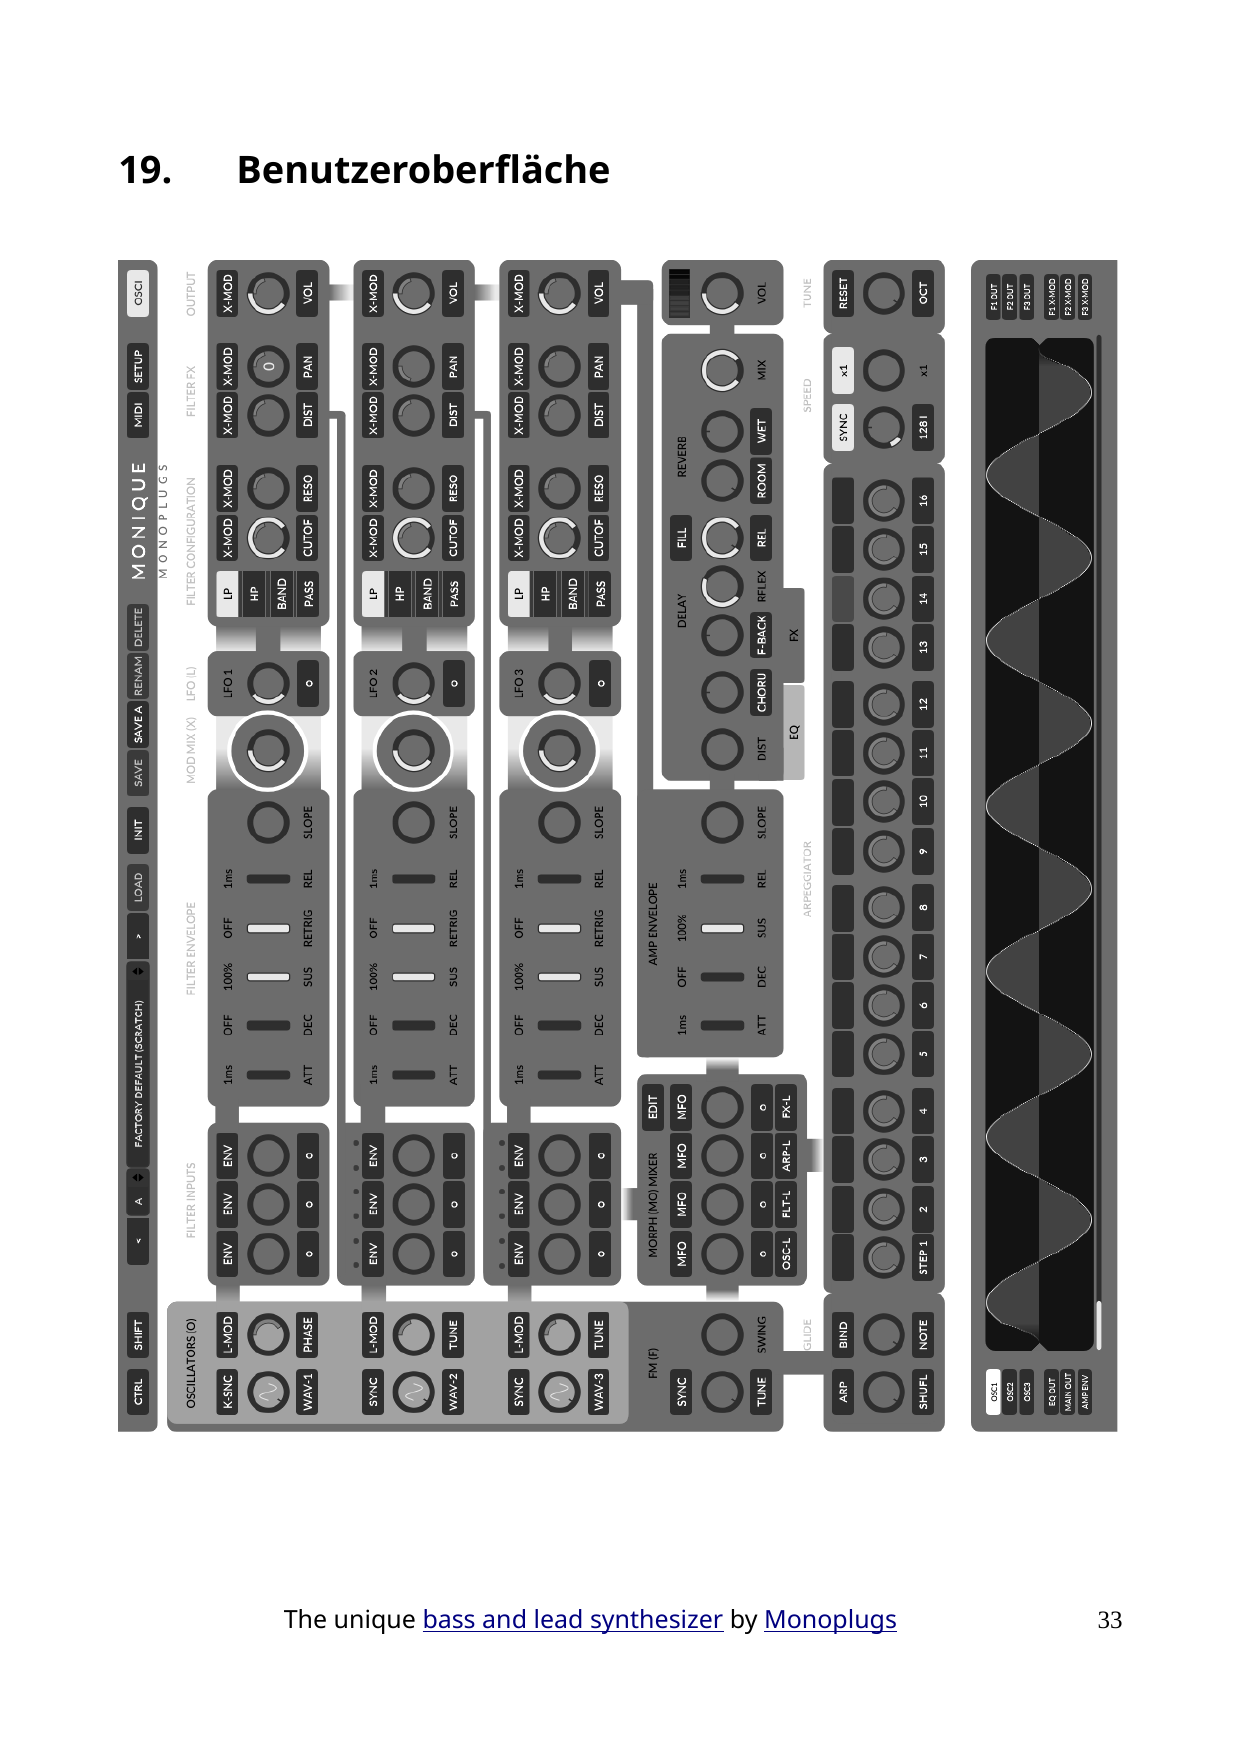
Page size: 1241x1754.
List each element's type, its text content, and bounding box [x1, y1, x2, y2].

subtitle Benutzeroberfläche [118, 143, 1122, 195]
picture [118, 260, 1118, 1432]
